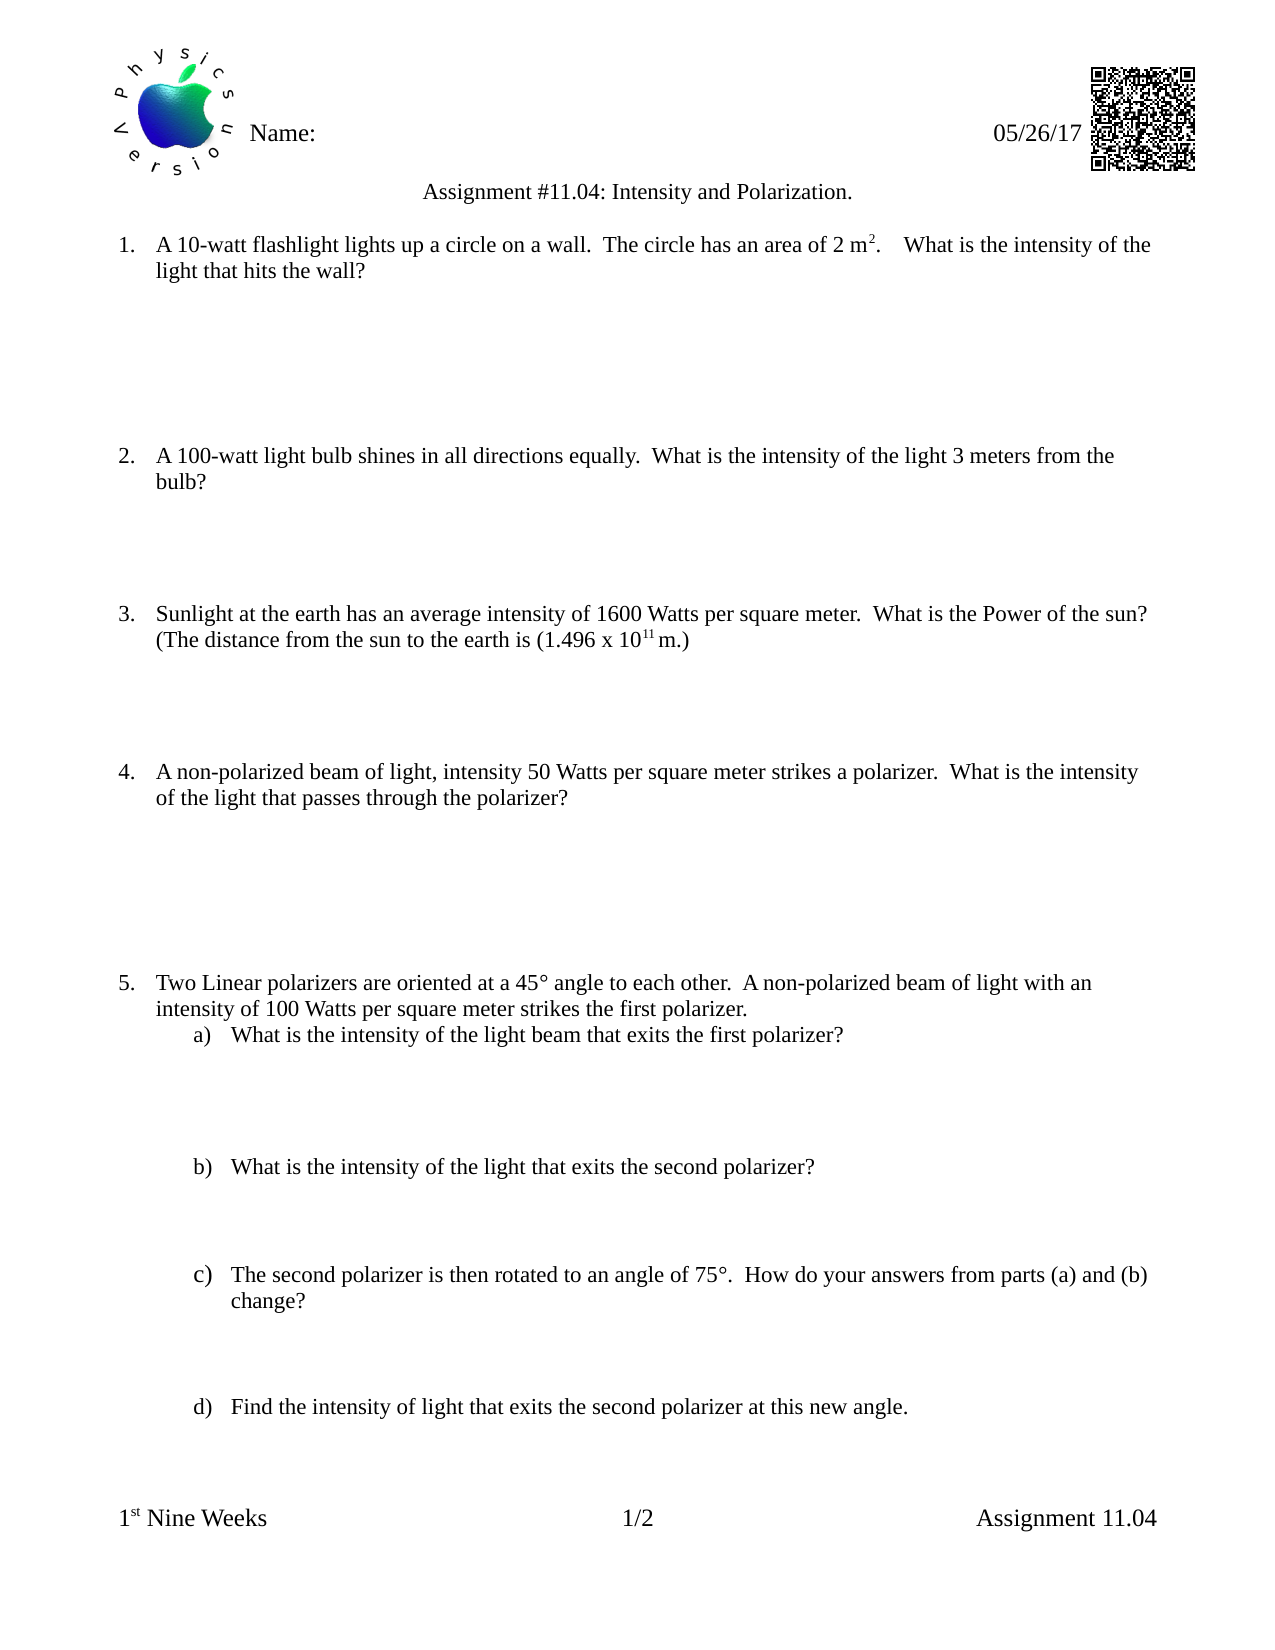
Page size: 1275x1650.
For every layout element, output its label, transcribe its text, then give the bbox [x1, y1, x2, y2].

picture [1082, 58, 1203, 179]
list The second polarizer is then rotated to an angle of 75°. How do your answers from parts (a) and (b) change? [193, 1259, 1157, 1314]
list Find the intensity of light that exits the second polarizer at this new angle. [193, 1393, 1157, 1419]
list What is the intensity of the light that exits the second polarizer? [193, 1153, 1157, 1179]
list A non-polarized beam of light, intensity 50 Watts per square meter strikes a polarizer. What is the intensity of the light that passes through the polarizer? [118, 758, 1157, 811]
text Assignment #11.04: Intensity and Polarization. [118, 176, 1157, 204]
picture [113, 48, 234, 176]
list A 100-watt light bulb shines in all directions equally. What is the intensity of the light 3 meters from the bulb? [118, 442, 1157, 494]
list Sunlight at the earth has an average intensity of 1600 Watts per square meter. What is the Power of the sun? (The distance from the sun to the earth is (1.496 x 1011 m.) [118, 600, 1157, 652]
list A 10-watt flashlight lights up a circle on a wall. The circle has an area of 2 m2. What is the intensity of the light that hits the wall? [118, 231, 1157, 283]
list Two Linear polarizers are oriented at a 45° angle to each other. A non-polarized beam of light with an intensity of 100 Watts per square meter strikes the first polarizer. [118, 969, 1157, 1021]
list What is the intensity of the light beam that exits the first polarizer? [193, 1021, 1157, 1048]
